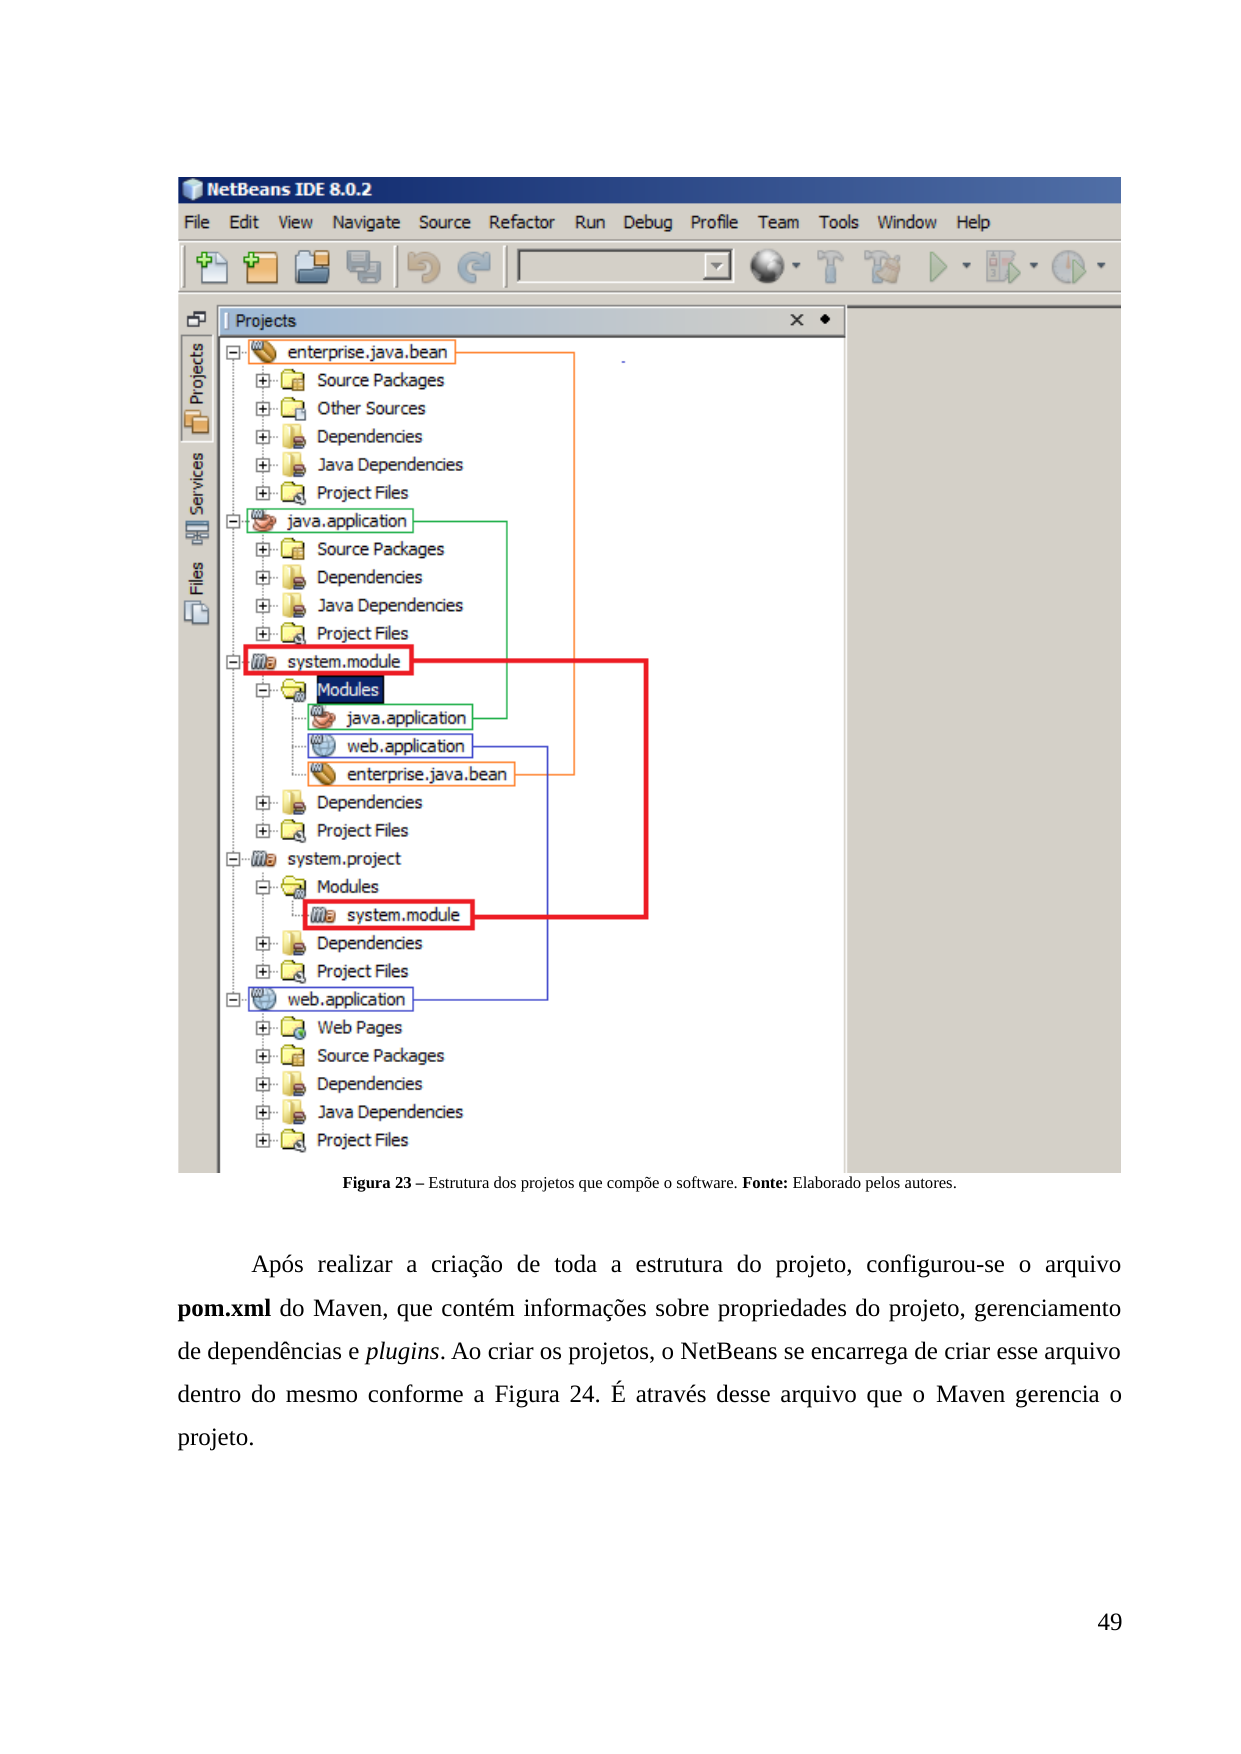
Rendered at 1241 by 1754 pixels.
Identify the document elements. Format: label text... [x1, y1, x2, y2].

picture [178, 177, 1121, 1173]
text Após realizar a criação de toda a estrutura do projeto, configurou-se o arquivo pom.xml do Maven, que contém informações sobre propriedades do projeto, gerenciamento de dependências e plugins. Ao criar os projetos, o NetBeans se encarrega de criar esse arquivo dentro do mesmo conforme a Figura 24. É através desse arquivo que o Maven gerencia o projeto. [177, 1249, 1122, 1451]
text Figura 23 – Estrutura dos projetos que compõe o software. Fonte: Elaborado pelos autores. [178, 1173, 1121, 1192]
